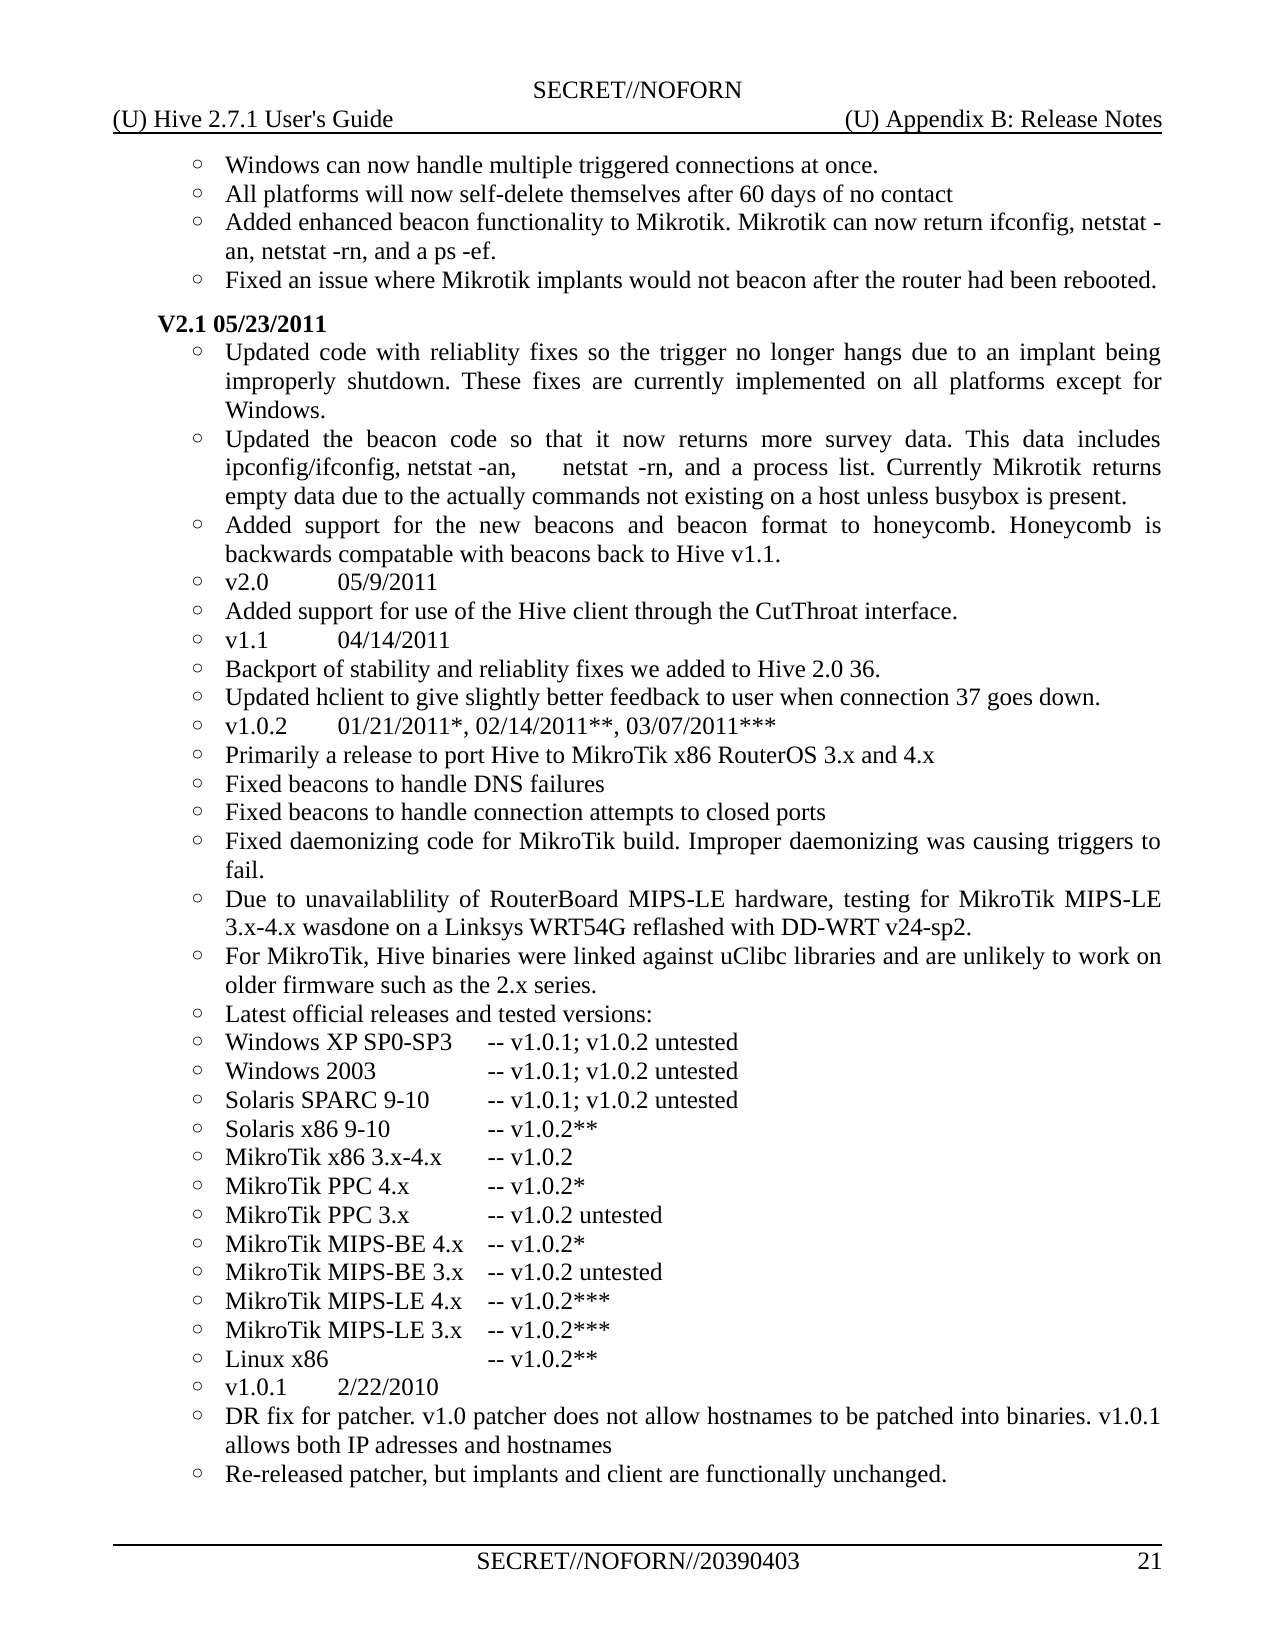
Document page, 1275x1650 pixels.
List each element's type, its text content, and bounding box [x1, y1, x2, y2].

list Due to unavailablility of RouterBoard MIPS-LE hardware, testing for MikroTik MIPS-LE 3.x-4.x wasdone on a Linksys WRT54G reflashed with DD-WRT v24-sp2. [187, 884, 1162, 941]
list MikroTik MIPS-BE 4.x -- v1.0.2* [187, 1229, 1162, 1257]
list MikroTik PPC 3.x -- v1.0.2 untested [187, 1200, 1162, 1229]
list Added support for the new beacons and beacon format to honeycomb. Honeycomb is backwards compatable with beacons back to Hive v1.1. [187, 510, 1162, 567]
list Fixed an issue where Mikrotik implants would not beacon after the router had been rebooted. [187, 265, 1162, 294]
list Windows 2003 -- v1.0.1; v1.0.2 untested [187, 1056, 1162, 1085]
list MikroTik MIPS-LE 3.x -- v1.0.2*** [187, 1315, 1162, 1344]
list Fixed beacons to handle connection attempts to closed ports [187, 797, 1162, 826]
list Updated the beacon code so that it now returns more survey data. This data includes ipconfig/ifconfig, netstat -an, netstat -rn, and a process list. Currently Mikrotik returns empty data due to the actually commands not existing on a host unless busybox is present. [187, 424, 1162, 510]
list v1.1 04/14/2011 [187, 625, 1162, 654]
list v2.0 05/9/2011 [187, 567, 1162, 596]
list Latest official releases and tested versions: [187, 999, 1162, 1027]
list Updated code with reliablity fixes so the trigger no longer hangs due to an implant being improperly shutdown. These fixes are currently implemented on all platforms except for Windows. [187, 337, 1162, 424]
list MikroTik PPC 4.x -- v1.0.2* [187, 1171, 1162, 1200]
list v1.0.1 2/22/2010 [187, 1372, 1162, 1401]
list Added support for use of the Hive client through the CutThroat interface. [187, 596, 1162, 625]
list DR fix for patcher. v1.0 patcher does not allow hostnames to be patched into binaries. v1.0.1 allows both IP adresses and hostnames [187, 1401, 1162, 1459]
list MikroTik MIPS-LE 4.x -- v1.0.2*** [187, 1286, 1162, 1315]
list MikroTik MIPS-BE 3.x -- v1.0.2 untested [187, 1257, 1162, 1286]
list For MikroTik, Hive binaries were linked against uClibc libraries and are unlikely to work on older firmware such as the 2.x series. [187, 941, 1162, 999]
list Solaris SPARC 9-10 -- v1.0.1; v1.0.2 untested [187, 1085, 1162, 1114]
list Linux x86 -- v1.0.2** [187, 1344, 1162, 1372]
list Added enhanced beacon functionality to Mikrotik. Mikrotik can now return ifconfig, netstat -an, netstat -rn, and a ps -ef. [187, 207, 1162, 265]
list Fixed beacons to handle DNS failures [187, 769, 1162, 797]
list Backport of stability and reliablity fixes we added to Hive 2.0 36. [187, 654, 1162, 682]
list Solaris x86 9-10 -- v1.0.2** [187, 1114, 1162, 1142]
list Updated hclient to give slightly better feedback to user when connection 37 goes down. [187, 682, 1162, 711]
list MikroTik x86 3.x-4.x -- v1.0.2 [187, 1142, 1162, 1171]
subtitle V2.1 05/23/2011 [157, 309, 1162, 337]
list All platforms will now self-delete themselves after 60 days of no contact [187, 179, 1162, 207]
list v1.0.2 01/21/2011*, 02/14/2011**, 03/07/2011*** [187, 711, 1162, 740]
list Windows XP SP0-SP3 -- v1.0.1; v1.0.2 untested [187, 1027, 1162, 1056]
list Fixed daemonizing code for MikroTik build. Improper daemonizing was causing triggers to fail. [187, 826, 1162, 884]
list Re-released patcher, but implants and client are functionally unchanged. [187, 1459, 1162, 1487]
list Windows can now handle multiple triggered connections at once. [187, 150, 1162, 179]
list Primarily a release to port Hive to MikroTik x86 RouterOS 3.x and 4.x [187, 740, 1162, 769]
